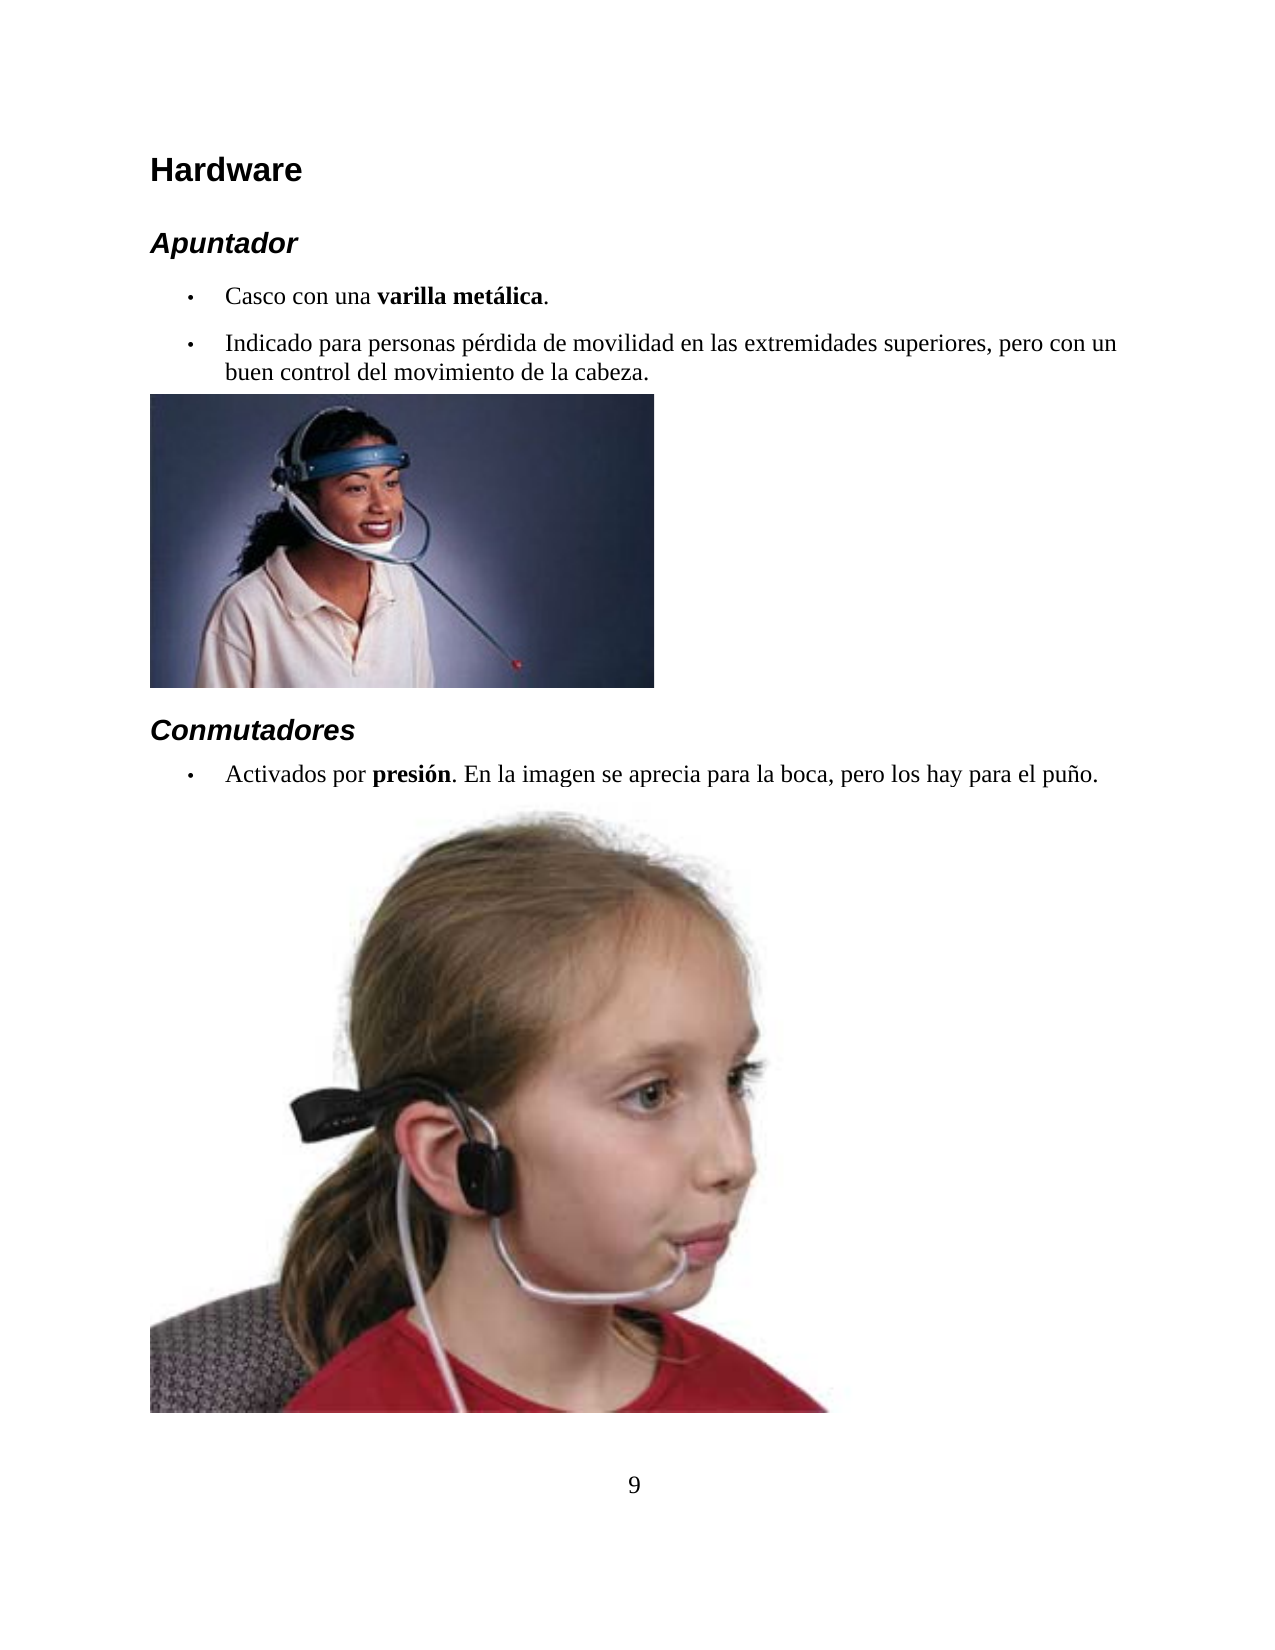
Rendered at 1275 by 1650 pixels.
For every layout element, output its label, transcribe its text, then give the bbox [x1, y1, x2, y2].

list Casco con una varilla metálica. [187, 281, 1125, 310]
subtitle Conmutadores [150, 713, 1125, 747]
list Activados por presión. En la imagen se aprecia para la boca, pero los hay para el puño. [187, 759, 1125, 788]
subtitle Apuntador [150, 226, 1125, 260]
subtitle Hardware [150, 150, 1125, 189]
list Indicado para personas pérdida de movilidad en las extremidades superiores, pero con un buen control del movimiento de la cabeza. [187, 328, 1125, 385]
picture [150, 394, 655, 688]
picture [150, 787, 984, 1413]
